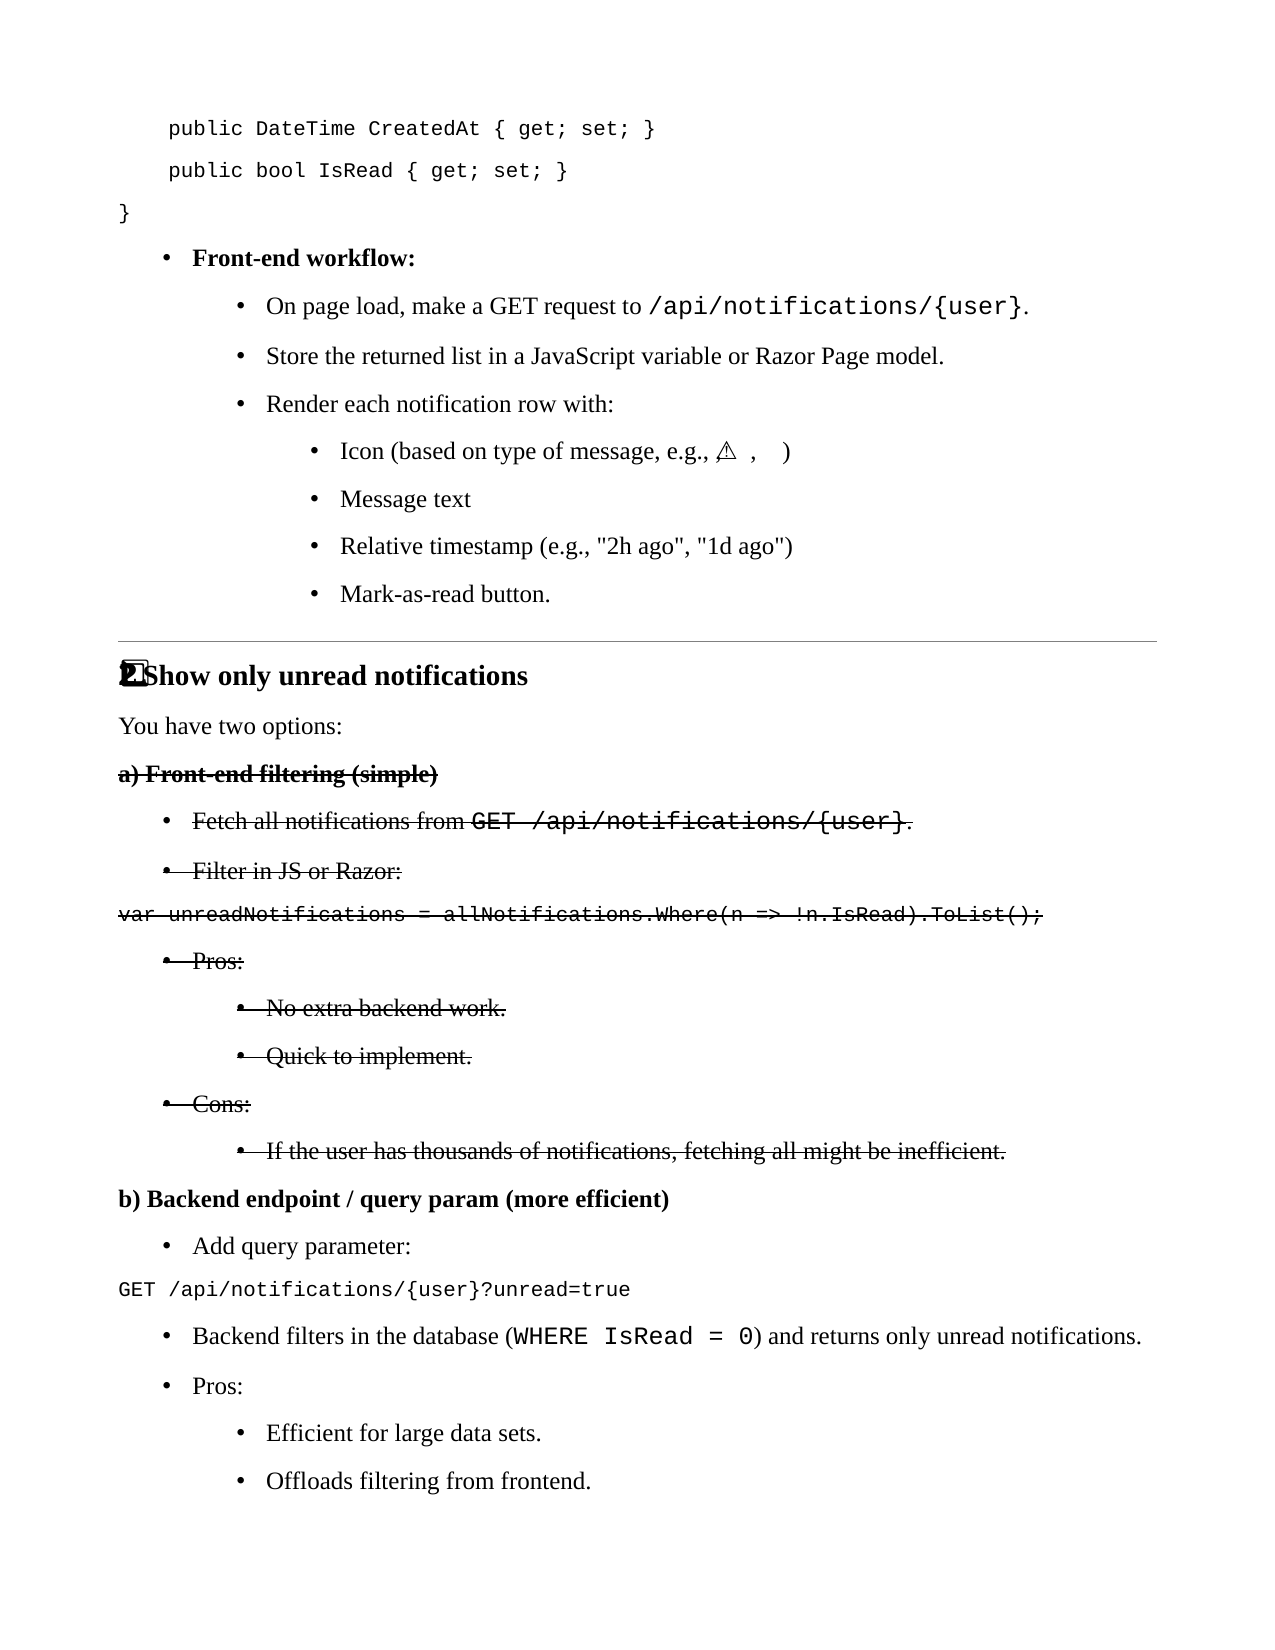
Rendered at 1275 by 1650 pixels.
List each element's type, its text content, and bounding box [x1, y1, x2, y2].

list Add query parameter: [162, 1231, 1157, 1260]
text public bool IsRead { get; set; } [118, 160, 1157, 183]
text } [118, 202, 1157, 225]
text b) Backend endpoint / query param (more efficient) [118, 1184, 1157, 1213]
text var unreadNotifications = allNotifications.Where(n => !n.IsRead).ToList(); [118, 904, 1157, 928]
list Backend filters in the database (WHERE IsRead = 0) and returns only unread notifications. [162, 1321, 1157, 1352]
list Quick to implement. [236, 1041, 1157, 1070]
subtitle 2️⃣ Show only unread notifications [118, 658, 1157, 692]
list Pros: [162, 946, 1157, 974]
list Store the returned list in a JavaScript variable or Razor Page model. [236, 341, 1157, 370]
list If the user has thousands of notifications, fetching all might be inefficient. [236, 1136, 1157, 1165]
list Relative timestamp (e.g., "2h ago", "1d ago") [310, 531, 1157, 560]
text GET /api/notifications/{user}?unread=true [118, 1279, 1157, 1303]
list Filter in JS or Razor: [162, 856, 1157, 885]
list Front-end workflow: [162, 243, 1157, 272]
list Icon (based on type of message, e.g., 🎉, ⚠️, 💡) [310, 436, 1157, 465]
list Pros: [162, 1371, 1157, 1399]
list Message text [310, 484, 1157, 513]
list Render each notification row with: [236, 389, 1157, 417]
list No extra backend work. [236, 993, 1157, 1022]
list On page load, make a GET request to /api/notifications/{user}. [236, 291, 1157, 322]
text You have two options: [118, 711, 1157, 740]
text public DateTime CreatedAt { get; set; } [118, 118, 1157, 142]
list Fetch all notifications from GET /api/notifications/{user}. [162, 806, 1157, 837]
list Efficient for large data sets. [236, 1418, 1157, 1447]
list Mark-as-read button. [310, 579, 1157, 608]
list Offloads filtering from frontend. [236, 1466, 1157, 1495]
text a) Front-end filtering (simple) [118, 759, 1157, 788]
list Cons: [162, 1089, 1157, 1117]
